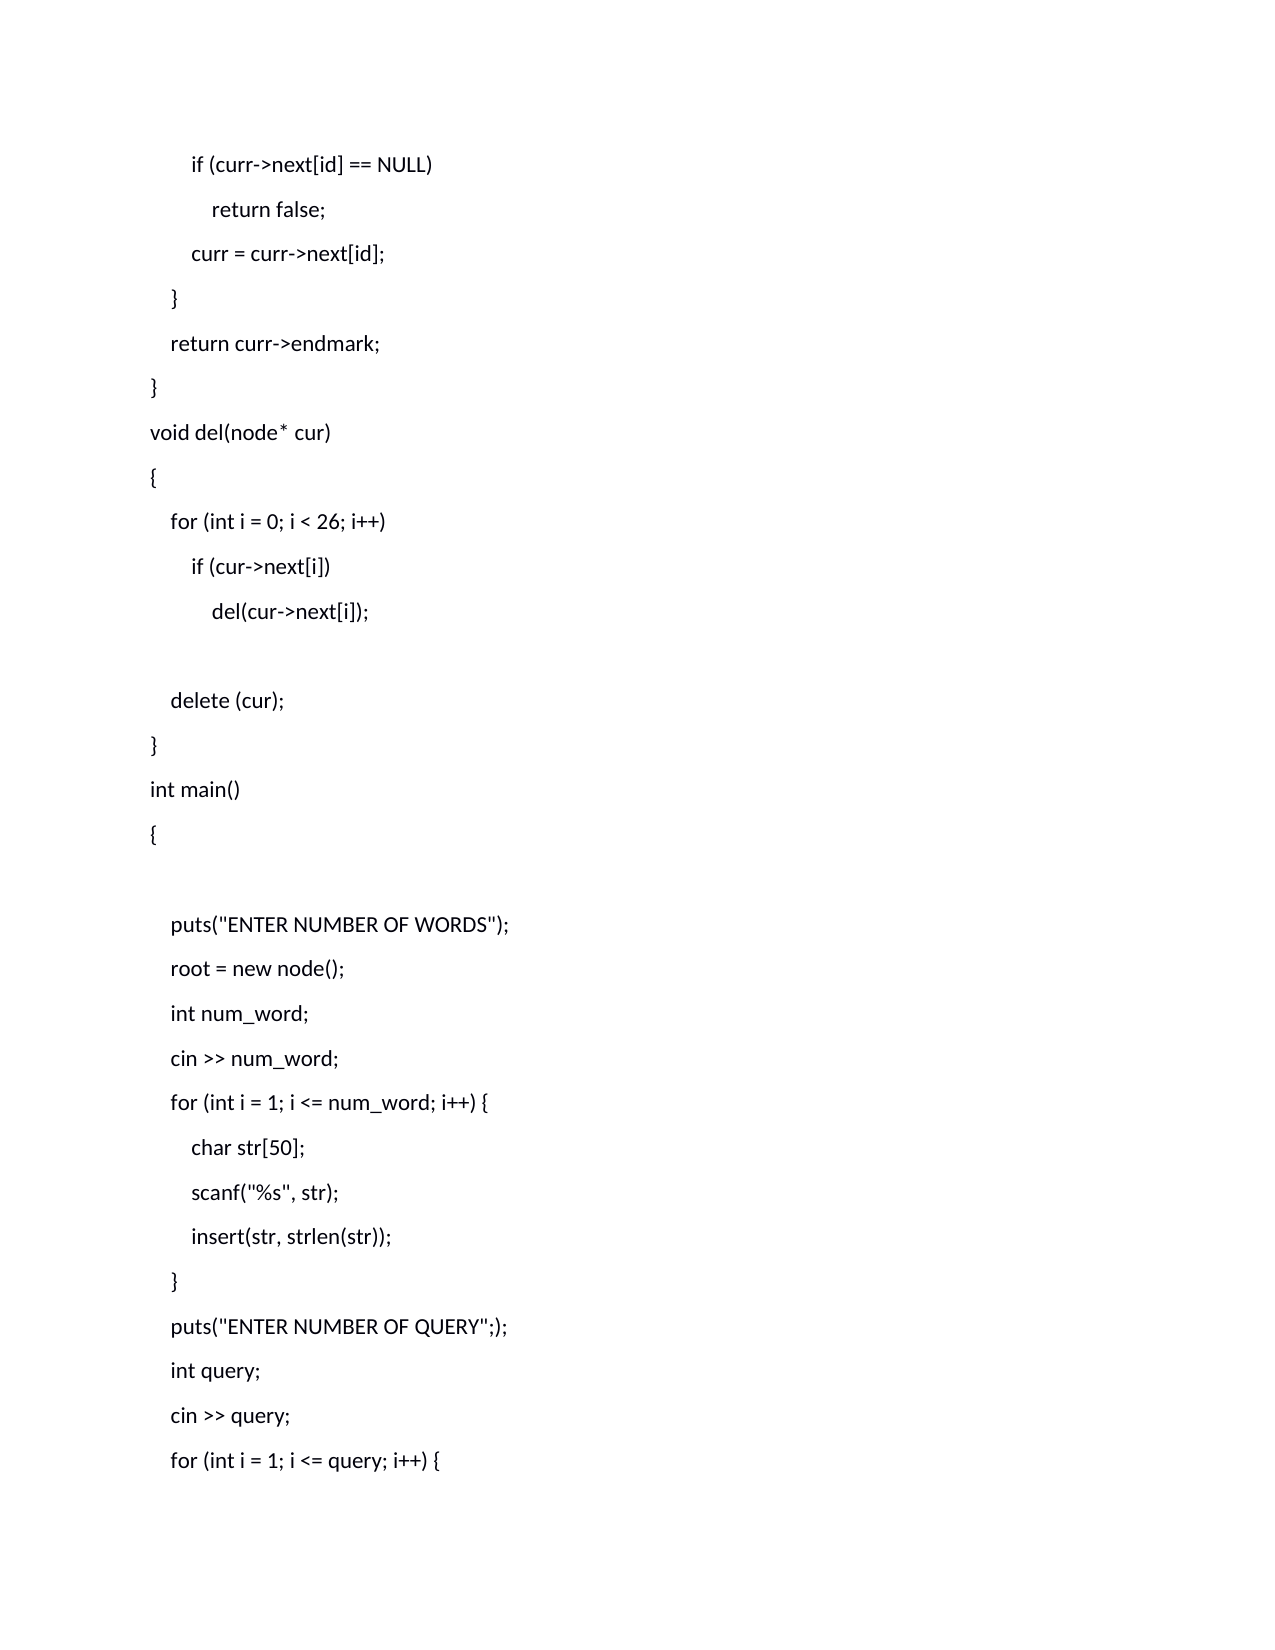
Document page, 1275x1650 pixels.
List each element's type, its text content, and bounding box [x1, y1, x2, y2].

text void del(node* cur) [150, 418, 1125, 446]
text puts("ENTER NUMBER OF WORDS"); [150, 910, 1125, 938]
text for (int i = 1; i <= num_word; i++) { [150, 1088, 1125, 1116]
text int num_word; [150, 999, 1125, 1027]
text } [150, 284, 1125, 312]
text cin >> query; [150, 1401, 1125, 1429]
text } [150, 373, 1125, 401]
text if (cur->next[i]) [150, 552, 1125, 580]
text cin >> num_word; [150, 1044, 1125, 1072]
text delete (cur); [150, 686, 1125, 714]
text if (curr->next[id] == NULL) [150, 150, 1125, 178]
text int main() [150, 776, 1125, 804]
text root = new node(); [150, 954, 1125, 982]
text } [150, 1267, 1125, 1295]
text } [150, 731, 1125, 759]
text insert(str, strlen(str)); [150, 1222, 1125, 1251]
text for (int i = 1; i <= query; i++) { [150, 1446, 1125, 1474]
text { [150, 820, 1125, 848]
text { [150, 463, 1125, 491]
text curr = curr->next[id]; [150, 239, 1125, 267]
text scanf("%s", str); [150, 1178, 1125, 1206]
text return false; [150, 195, 1125, 223]
text for (int i = 0; i < 26; i++) [150, 507, 1125, 536]
text del(cur->next[i]); [150, 597, 1125, 625]
text return curr->endmark; [150, 329, 1125, 357]
text char str[50]; [150, 1133, 1125, 1161]
text int query; [150, 1357, 1125, 1384]
text puts("ENTER NUMBER OF QUERY";); [150, 1312, 1125, 1340]
